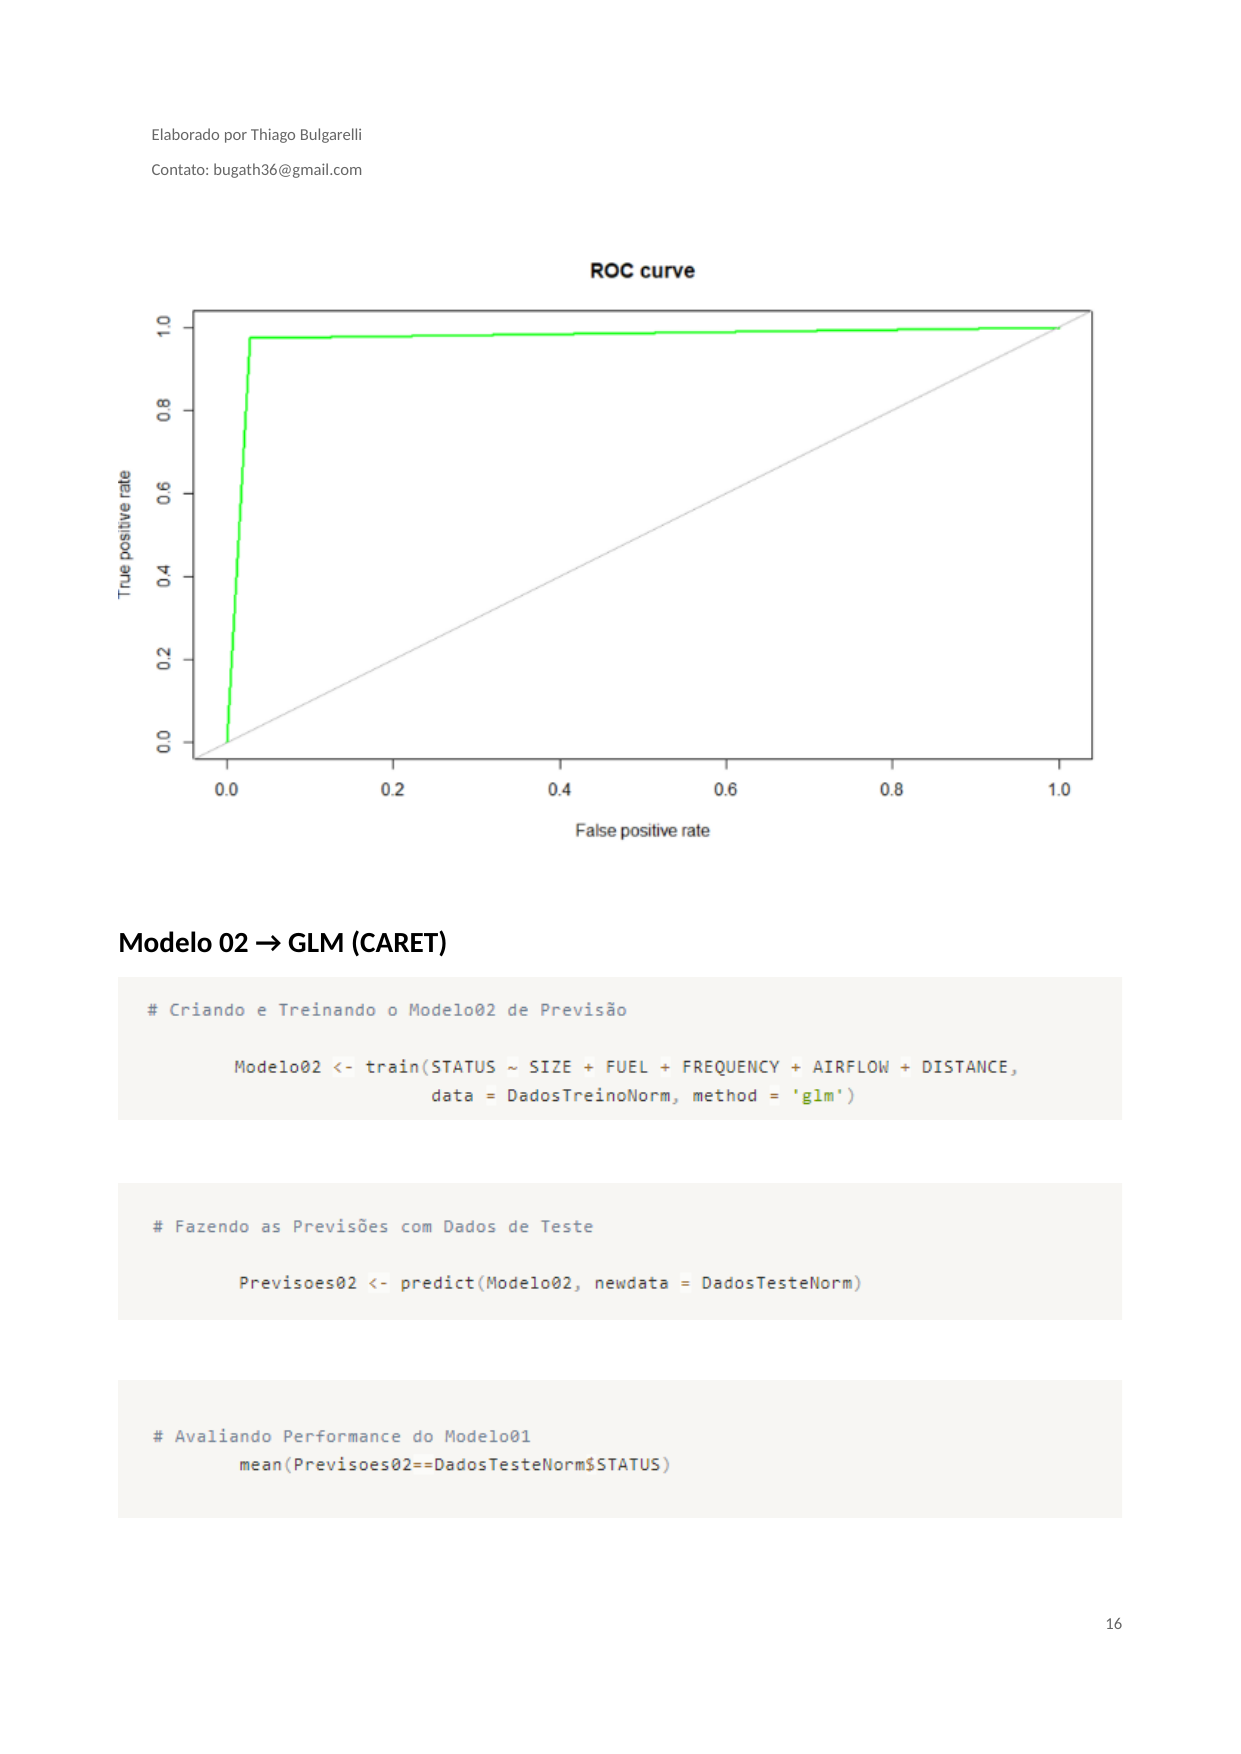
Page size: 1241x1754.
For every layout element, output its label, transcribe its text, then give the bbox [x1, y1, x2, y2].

picture [118, 1183, 1123, 1320]
picture [118, 977, 1123, 1120]
subtitle Modelo 02 → GLM (CARET) [118, 924, 1122, 960]
picture [118, 1380, 1123, 1518]
picture [118, 234, 1123, 850]
